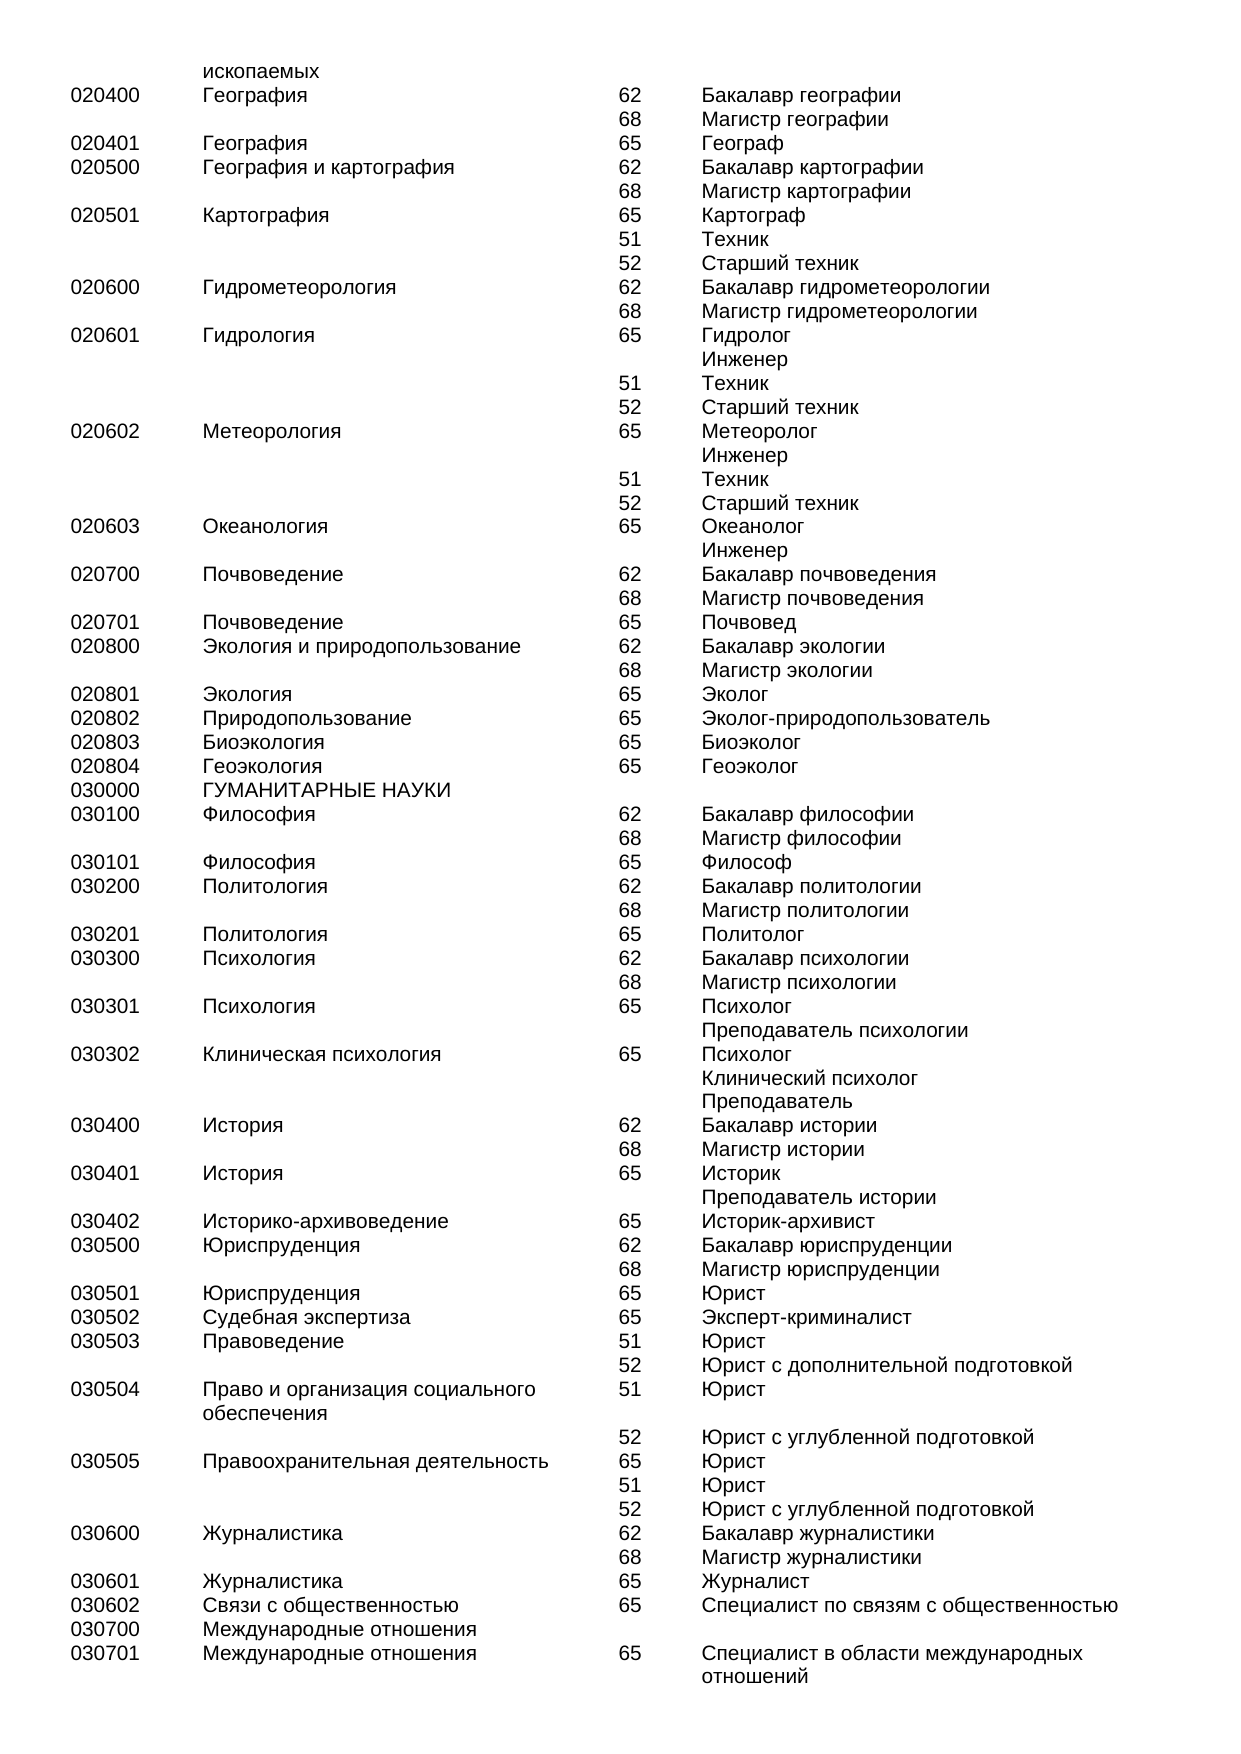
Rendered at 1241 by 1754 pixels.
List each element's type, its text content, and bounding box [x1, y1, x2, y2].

table_cell 62 [607, 1113, 690, 1137]
table_cell 51 [607, 1329, 690, 1353]
table_cell Журналистика [191, 1521, 607, 1544]
table_cell 020804 [59, 754, 191, 778]
table_cell История [191, 1113, 607, 1137]
table_cell Географ [690, 131, 1181, 155]
table_cell [59, 970, 191, 993]
table_cell [191, 1185, 607, 1209]
table_cell 68 [607, 898, 690, 922]
table_cell Специалист в области международных отношений [690, 1640, 1181, 1688]
table_cell [191, 227, 607, 251]
table_cell 65 [607, 922, 690, 946]
table_cell [59, 1425, 191, 1449]
table_cell [59, 251, 191, 275]
table_cell [191, 586, 607, 610]
table_cell 65 [607, 994, 690, 1017]
table_cell [59, 1353, 191, 1377]
table_cell Клиническая психология [191, 1041, 607, 1065]
table_cell [191, 1497, 607, 1521]
table_cell [191, 1089, 607, 1113]
table_cell [191, 1353, 607, 1377]
table_cell Юриспруденция [191, 1233, 607, 1257]
table_cell 030300 [59, 946, 191, 969]
table_cell ГУМАНИТАРНЫЕ НАУКИ [191, 778, 607, 802]
table_cell Старший техник [690, 395, 1181, 418]
table_cell 030302 [59, 1041, 191, 1065]
table_cell 65 [607, 1640, 690, 1688]
table_cell Почвоведение [191, 610, 607, 634]
table_cell 020803 [59, 730, 191, 754]
table_cell 030200 [59, 874, 191, 898]
table_cell [59, 1065, 191, 1089]
table_cell 030600 [59, 1521, 191, 1544]
table_cell [191, 898, 607, 922]
table_cell 65 [607, 754, 690, 778]
table_cell 65 [607, 1281, 690, 1305]
table_cell 030500 [59, 1233, 191, 1257]
table_cell [607, 443, 690, 466]
table_cell [191, 347, 607, 371]
table_cell 65 [607, 610, 690, 634]
table_cell Экология и природопользование [191, 634, 607, 658]
table_cell Психология [191, 946, 607, 969]
table_cell 65 [607, 419, 690, 442]
table_cell [690, 778, 1181, 802]
table_cell Магистр философии [690, 826, 1181, 850]
table_cell [59, 1545, 191, 1568]
table_cell [191, 1065, 607, 1089]
table_cell 52 [607, 490, 690, 514]
table_cell [607, 347, 690, 371]
table_cell Магистр картографии [690, 179, 1181, 203]
table_cell 030000 [59, 778, 191, 802]
table_cell Инженер [690, 538, 1181, 562]
table_cell Историк [690, 1161, 1181, 1185]
table_cell [191, 826, 607, 850]
table_cell Журналистика [191, 1569, 607, 1592]
table_cell [59, 299, 191, 323]
table_cell Бакалавр почвоведения [690, 562, 1181, 586]
table_cell Историко-архивоведение [191, 1209, 607, 1233]
table_cell 52 [607, 1353, 690, 1377]
table_cell Старший техник [690, 251, 1181, 275]
table_cell [59, 1089, 191, 1113]
table_cell Техник [690, 371, 1181, 394]
table_cell Магистр географии [690, 107, 1181, 131]
table_cell 020401 [59, 131, 191, 155]
table_cell Гидрология [191, 323, 607, 347]
table_cell 020800 [59, 634, 191, 658]
table_cell Картограф [690, 203, 1181, 227]
table_cell Бакалавр картографии [690, 155, 1181, 179]
table_cell Юрист с углубленной подготовкой [690, 1497, 1181, 1521]
table_cell [191, 658, 607, 682]
table_cell Инженер [690, 443, 1181, 466]
table_cell [59, 826, 191, 850]
table_cell 68 [607, 299, 690, 323]
table_cell Психолог [690, 994, 1181, 1017]
table_cell [191, 1137, 607, 1161]
table_cell Юрист [690, 1473, 1181, 1497]
table_cell 030301 [59, 994, 191, 1017]
table_cell [59, 586, 191, 610]
table_cell Политология [191, 874, 607, 898]
table_cell [191, 443, 607, 466]
table_cell 020601 [59, 323, 191, 347]
table_cell Магистр истории [690, 1137, 1181, 1161]
table_cell [607, 1616, 690, 1640]
table_cell 65 [607, 1041, 690, 1065]
table_cell 030401 [59, 1161, 191, 1185]
table_cell 65 [607, 1449, 690, 1473]
table_cell [59, 538, 191, 562]
table_cell Техник [690, 227, 1181, 251]
table_cell Бакалавр журналистики [690, 1521, 1181, 1544]
table_cell [191, 1545, 607, 1568]
table_cell [59, 898, 191, 922]
table_cell 020700 [59, 562, 191, 586]
table_cell Связи с общественностью [191, 1593, 607, 1616]
table_cell [191, 107, 607, 131]
table_cell География [191, 83, 607, 107]
table_cell 51 [607, 466, 690, 490]
table_cell [607, 1089, 690, 1113]
table_cell 030503 [59, 1329, 191, 1353]
table_cell Философия [191, 802, 607, 826]
table_cell Международные отношения [191, 1640, 607, 1688]
table_cell 030700 [59, 1616, 191, 1640]
table_cell Юрист [690, 1449, 1181, 1473]
table_cell Бакалавр психологии [690, 946, 1181, 969]
table_cell [191, 1257, 607, 1281]
table_cell [191, 538, 607, 562]
table_cell Судебная экспертиза [191, 1305, 607, 1329]
table_cell 52 [607, 1497, 690, 1521]
table_cell Юриспруденция [191, 1281, 607, 1305]
table_cell Метеорология [191, 419, 607, 442]
table_cell 65 [607, 131, 690, 155]
table_cell 68 [607, 1545, 690, 1568]
table_cell Эколог-природопользователь [690, 706, 1181, 730]
table_cell 65 [607, 1209, 690, 1233]
table_cell 020602 [59, 419, 191, 442]
table_cell Психология [191, 994, 607, 1017]
table_cell [607, 1065, 690, 1089]
table_cell География [191, 131, 607, 155]
table_cell 68 [607, 826, 690, 850]
table_cell 62 [607, 562, 690, 586]
table_cell 65 [607, 514, 690, 538]
table_cell Бакалавр политологии [690, 874, 1181, 898]
table_cell Преподаватель истории [690, 1185, 1181, 1209]
table_cell [607, 538, 690, 562]
table_cell 68 [607, 1137, 690, 1161]
table_cell Почвовед [690, 610, 1181, 634]
table_cell [59, 227, 191, 251]
table_cell 65 [607, 730, 690, 754]
table_cell 030101 [59, 850, 191, 874]
table_cell 68 [607, 658, 690, 682]
table_cell 62 [607, 634, 690, 658]
table_cell Природопользование [191, 706, 607, 730]
table_cell Магистр политологии [690, 898, 1181, 922]
table_cell Старший техник [690, 490, 1181, 514]
table_cell Специалист по связям с общественностью [690, 1593, 1181, 1616]
table_cell Картография [191, 203, 607, 227]
table_cell Международные отношения [191, 1616, 607, 1640]
table_cell 65 [607, 682, 690, 706]
table_cell 020801 [59, 682, 191, 706]
table_cell [59, 1473, 191, 1497]
table_cell [59, 371, 191, 394]
table_cell Биоэкология [191, 730, 607, 754]
table_cell Океанолог [690, 514, 1181, 538]
table_cell Почвоведение [191, 562, 607, 586]
table_cell 020802 [59, 706, 191, 730]
table_cell 020603 [59, 514, 191, 538]
table_cell [191, 1018, 607, 1041]
table_cell Право и организация социального обеспечения [191, 1377, 607, 1425]
table_cell 020701 [59, 610, 191, 634]
table_cell [607, 778, 690, 802]
table_cell Юрист [690, 1377, 1181, 1425]
table_cell 020500 [59, 155, 191, 179]
table_cell 51 [607, 227, 690, 251]
table_cell 030402 [59, 1209, 191, 1233]
table_cell Политология [191, 922, 607, 946]
table_cell 030505 [59, 1449, 191, 1473]
table_cell Юрист [690, 1281, 1181, 1305]
table_cell Философ [690, 850, 1181, 874]
table_cell 030201 [59, 922, 191, 946]
table_cell Эколог [690, 682, 1181, 706]
table_cell Магистр журналистики [690, 1545, 1181, 1568]
table_cell Магистр почвоведения [690, 586, 1181, 610]
table_cell Преподаватель [690, 1089, 1181, 1113]
table_cell [59, 395, 191, 418]
table_cell [59, 1497, 191, 1521]
table_cell Геоэколог [690, 754, 1181, 778]
table_cell [59, 1257, 191, 1281]
table_cell 020501 [59, 203, 191, 227]
table_cell Юрист с углубленной подготовкой [690, 1425, 1181, 1449]
table_cell [690, 1616, 1181, 1640]
table_cell 030504 [59, 1377, 191, 1425]
table_cell 51 [607, 1377, 690, 1425]
table_cell 62 [607, 1233, 690, 1257]
table_cell 65 [607, 1593, 690, 1616]
table_cell Юрист [690, 1329, 1181, 1353]
table_cell [59, 1018, 191, 1041]
table_cell Магистр психологии [690, 970, 1181, 993]
table_cell 62 [607, 83, 690, 107]
table_cell 020400 [59, 83, 191, 107]
table_cell [191, 299, 607, 323]
table_cell [191, 1425, 607, 1449]
table_cell 65 [607, 1305, 690, 1329]
table_cell ископаемых [191, 59, 607, 83]
table_cell Биоэколог [690, 730, 1181, 754]
table_cell [59, 59, 191, 83]
table_cell 52 [607, 251, 690, 275]
table_cell Юрист с дополнительной подготовкой [690, 1353, 1181, 1377]
table_cell 62 [607, 946, 690, 969]
table_cell [59, 490, 191, 514]
table_cell 65 [607, 706, 690, 730]
table_cell [191, 395, 607, 418]
table_cell 65 [607, 323, 690, 347]
table_cell [191, 179, 607, 203]
table_cell Журналист [690, 1569, 1181, 1592]
table_cell Правоведение [191, 1329, 607, 1353]
table_cell [191, 490, 607, 514]
table_cell [191, 970, 607, 993]
table_cell Правоохранительная деятельность [191, 1449, 607, 1473]
table_cell 51 [607, 1473, 690, 1497]
table_cell 68 [607, 1257, 690, 1281]
table_cell 52 [607, 395, 690, 418]
table_cell Бакалавр юриспруденции [690, 1233, 1181, 1257]
table_cell Историк-архивист [690, 1209, 1181, 1233]
table_cell 030502 [59, 1305, 191, 1329]
table_cell Бакалавр гидрометеорологии [690, 275, 1181, 299]
table_cell [690, 59, 1181, 83]
table_cell Клинический психолог [690, 1065, 1181, 1089]
table_cell Бакалавр истории [690, 1113, 1181, 1137]
table_cell 030100 [59, 802, 191, 826]
table_cell 52 [607, 1425, 690, 1449]
table_cell Магистр гидрометеорологии [690, 299, 1181, 323]
table_cell Инженер [690, 347, 1181, 371]
table_cell [191, 371, 607, 394]
table_cell 030400 [59, 1113, 191, 1137]
table_cell 62 [607, 874, 690, 898]
table_cell 62 [607, 275, 690, 299]
table_cell Политолог [690, 922, 1181, 946]
table_cell Техник [690, 466, 1181, 490]
table_cell [191, 1473, 607, 1497]
table_cell [59, 179, 191, 203]
table_cell 51 [607, 371, 690, 394]
table_cell [59, 347, 191, 371]
table_cell Бакалавр экологии [690, 634, 1181, 658]
table_cell Гидролог [690, 323, 1181, 347]
table_cell 65 [607, 1161, 690, 1185]
table_cell 030601 [59, 1569, 191, 1592]
table_cell 62 [607, 802, 690, 826]
table_cell Магистр экологии [690, 658, 1181, 682]
table_cell Геоэкология [191, 754, 607, 778]
table_cell 62 [607, 155, 690, 179]
table_cell [59, 1137, 191, 1161]
table_cell Эксперт-криминалист [690, 1305, 1181, 1329]
table_cell [59, 107, 191, 131]
table_cell [607, 59, 690, 83]
table_cell История [191, 1161, 607, 1185]
table_cell [59, 658, 191, 682]
table_cell 65 [607, 1569, 690, 1592]
table_cell 68 [607, 179, 690, 203]
table_cell 65 [607, 203, 690, 227]
table_cell [191, 466, 607, 490]
table_cell Океанология [191, 514, 607, 538]
table_cell Гидрометеорология [191, 275, 607, 299]
table_cell Бакалавр философии [690, 802, 1181, 826]
table_cell [59, 443, 191, 466]
table_cell 030602 [59, 1593, 191, 1616]
table_cell География и картография [191, 155, 607, 179]
table_cell 68 [607, 107, 690, 131]
table_cell Преподаватель психологии [690, 1018, 1181, 1041]
table_cell [607, 1185, 690, 1209]
table_cell 030501 [59, 1281, 191, 1305]
table_cell Бакалавр географии [690, 83, 1181, 107]
table_cell Магистр юриспруденции [690, 1257, 1181, 1281]
table_cell Психолог [690, 1041, 1181, 1065]
table_cell 030701 [59, 1640, 191, 1688]
table_cell Философия [191, 850, 607, 874]
table_cell [59, 1185, 191, 1209]
table_cell 68 [607, 586, 690, 610]
table_cell 62 [607, 1521, 690, 1544]
table_cell Метеоролог [690, 419, 1181, 442]
table_cell Экология [191, 682, 607, 706]
table_cell 68 [607, 970, 690, 993]
table_cell 020600 [59, 275, 191, 299]
table_cell [59, 466, 191, 490]
table_cell [191, 251, 607, 275]
table_cell [607, 1018, 690, 1041]
table_cell 65 [607, 850, 690, 874]
